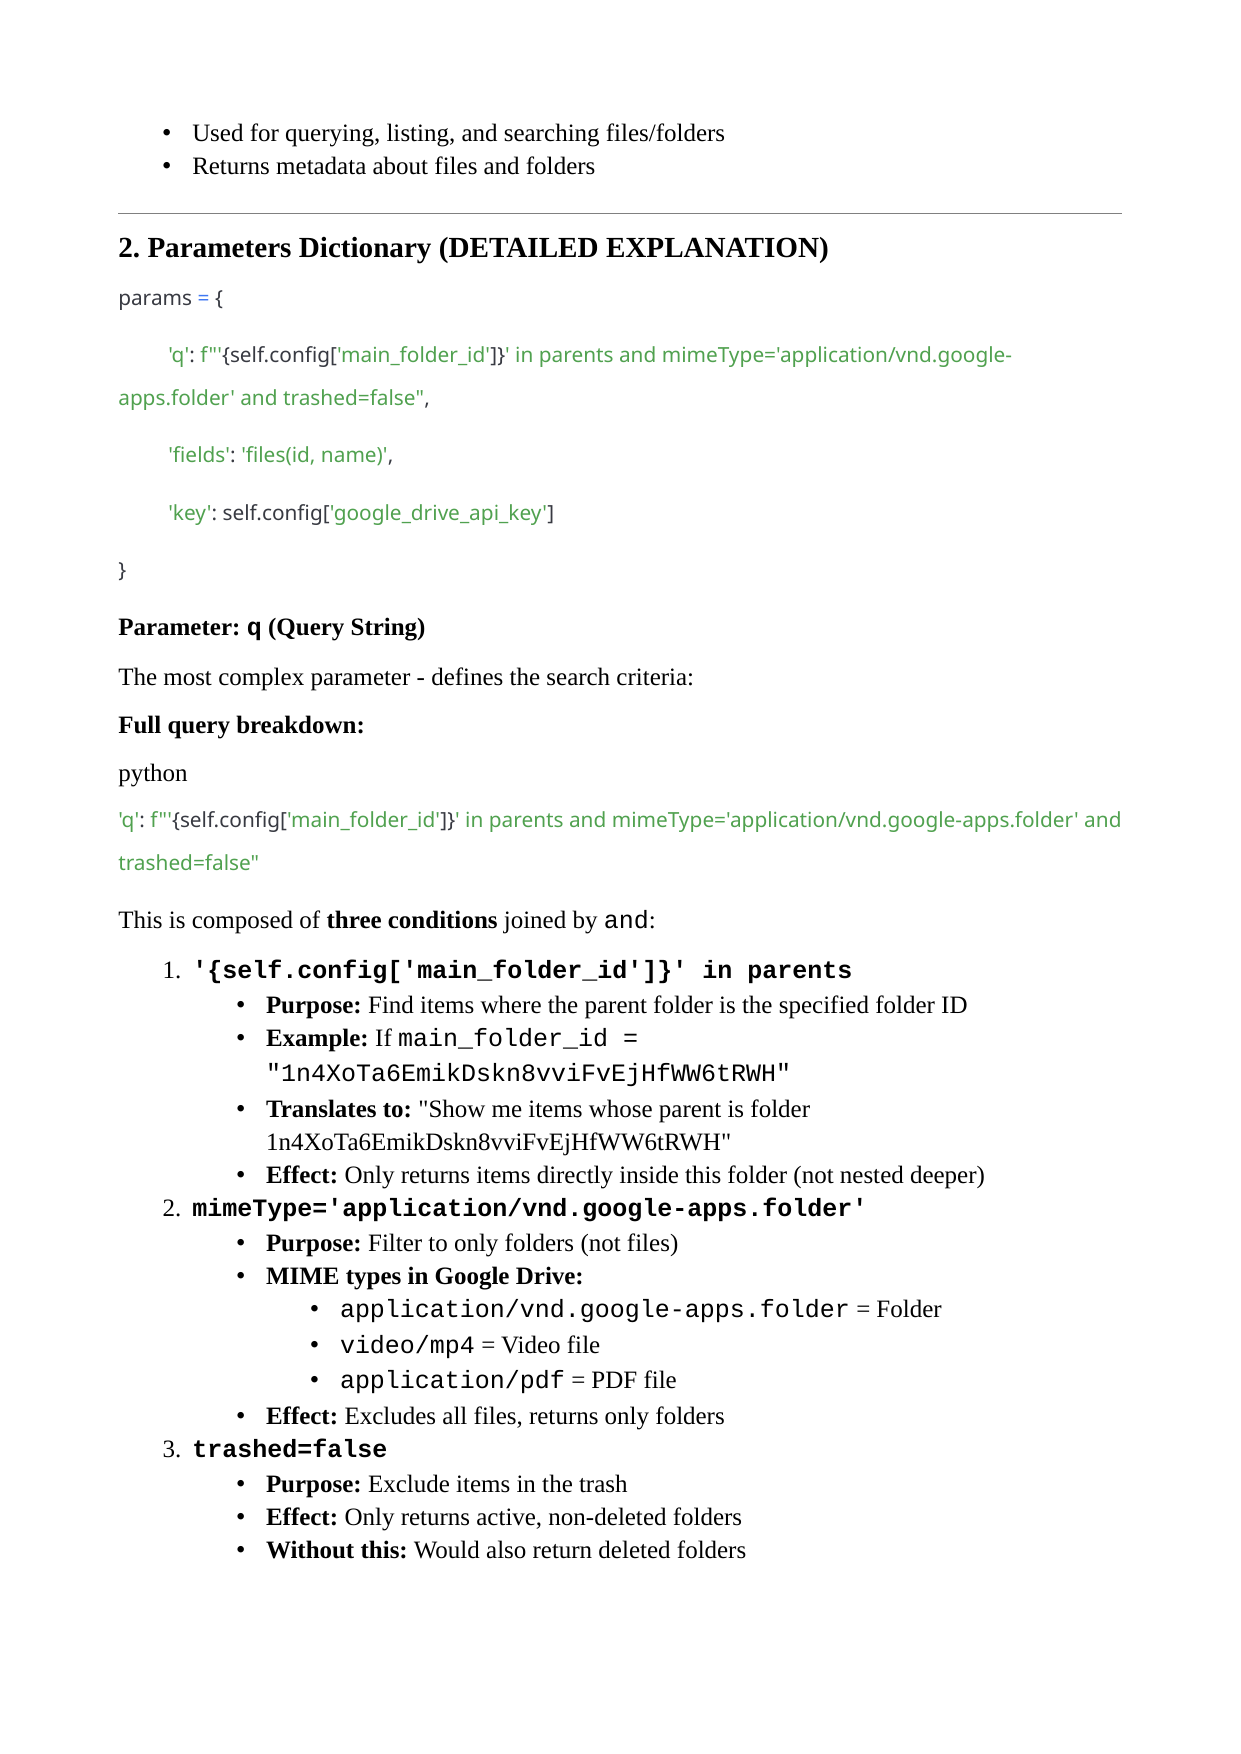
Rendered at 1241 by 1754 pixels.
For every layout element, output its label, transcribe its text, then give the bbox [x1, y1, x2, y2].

text 'q': f"'{self.config['main_folder_id']}' in parents and mimeType='application/vnd.google-apps.folder' and trashed=false" [118, 805, 1122, 876]
text params = { [118, 283, 1122, 312]
list Translates to: "Show me items whose parent is folder 1n4XoTa6EmikDskn8vviFvEjHfWW6tRWH" [236, 1094, 1122, 1156]
text } [118, 555, 1122, 584]
text python [118, 758, 1122, 786]
list '{self.config['main_folder_id']}' in parents [162, 955, 1122, 986]
text Full query breakdown: [118, 710, 1122, 739]
list Effect: Only returns active, non-deleted folders [236, 1502, 1122, 1531]
list application/vnd.google-apps.folder = Folder [310, 1294, 1122, 1325]
text 'q': f"'{self.config['main_folder_id']}' in parents and mimeType='application/vnd.google-apps.folder' and trashed=false", [118, 341, 1122, 412]
list Purpose: Exclude items in the trash [236, 1469, 1122, 1498]
list Effect: Only returns items directly inside this folder (not nested deeper) [236, 1160, 1122, 1189]
subtitle Parameter: q (Query String) [118, 612, 1122, 643]
text The most complex parameter - defines the search criteria: [118, 662, 1122, 691]
list MIME types in Google Drive: [236, 1261, 1122, 1290]
list Purpose: Filter to only folders (not files) [236, 1228, 1122, 1257]
list application/pdf = PDF file [310, 1365, 1122, 1396]
subtitle 2. Parameters Dictionary (DETAILED EXPLANATION) [118, 230, 1122, 264]
text 'fields': 'files(id, name)', [118, 440, 1122, 469]
list mimeType='application/vnd.google-apps.folder' [162, 1193, 1122, 1224]
text This is composed of three conditions joined by and: [118, 905, 1122, 936]
list trashed=false [162, 1434, 1122, 1464]
list Without this: Would also return deleted folders [236, 1535, 1122, 1564]
list Example: If main_folder_id = "1n4XoTa6EmikDskn8vviFvEjHfWW6tRWH" [236, 1023, 1122, 1089]
list Used for querying, listing, and searching files/folders [162, 118, 1122, 147]
list Effect: Excludes all files, returns only folders [236, 1401, 1122, 1429]
list Purpose: Find items where the parent folder is the specified folder ID [236, 990, 1122, 1019]
text 'key': self.config['google_drive_api_key'] [118, 498, 1122, 526]
list Returns metadata about files and folders [162, 151, 1122, 180]
list video/mp4 = Video file [310, 1330, 1122, 1361]
